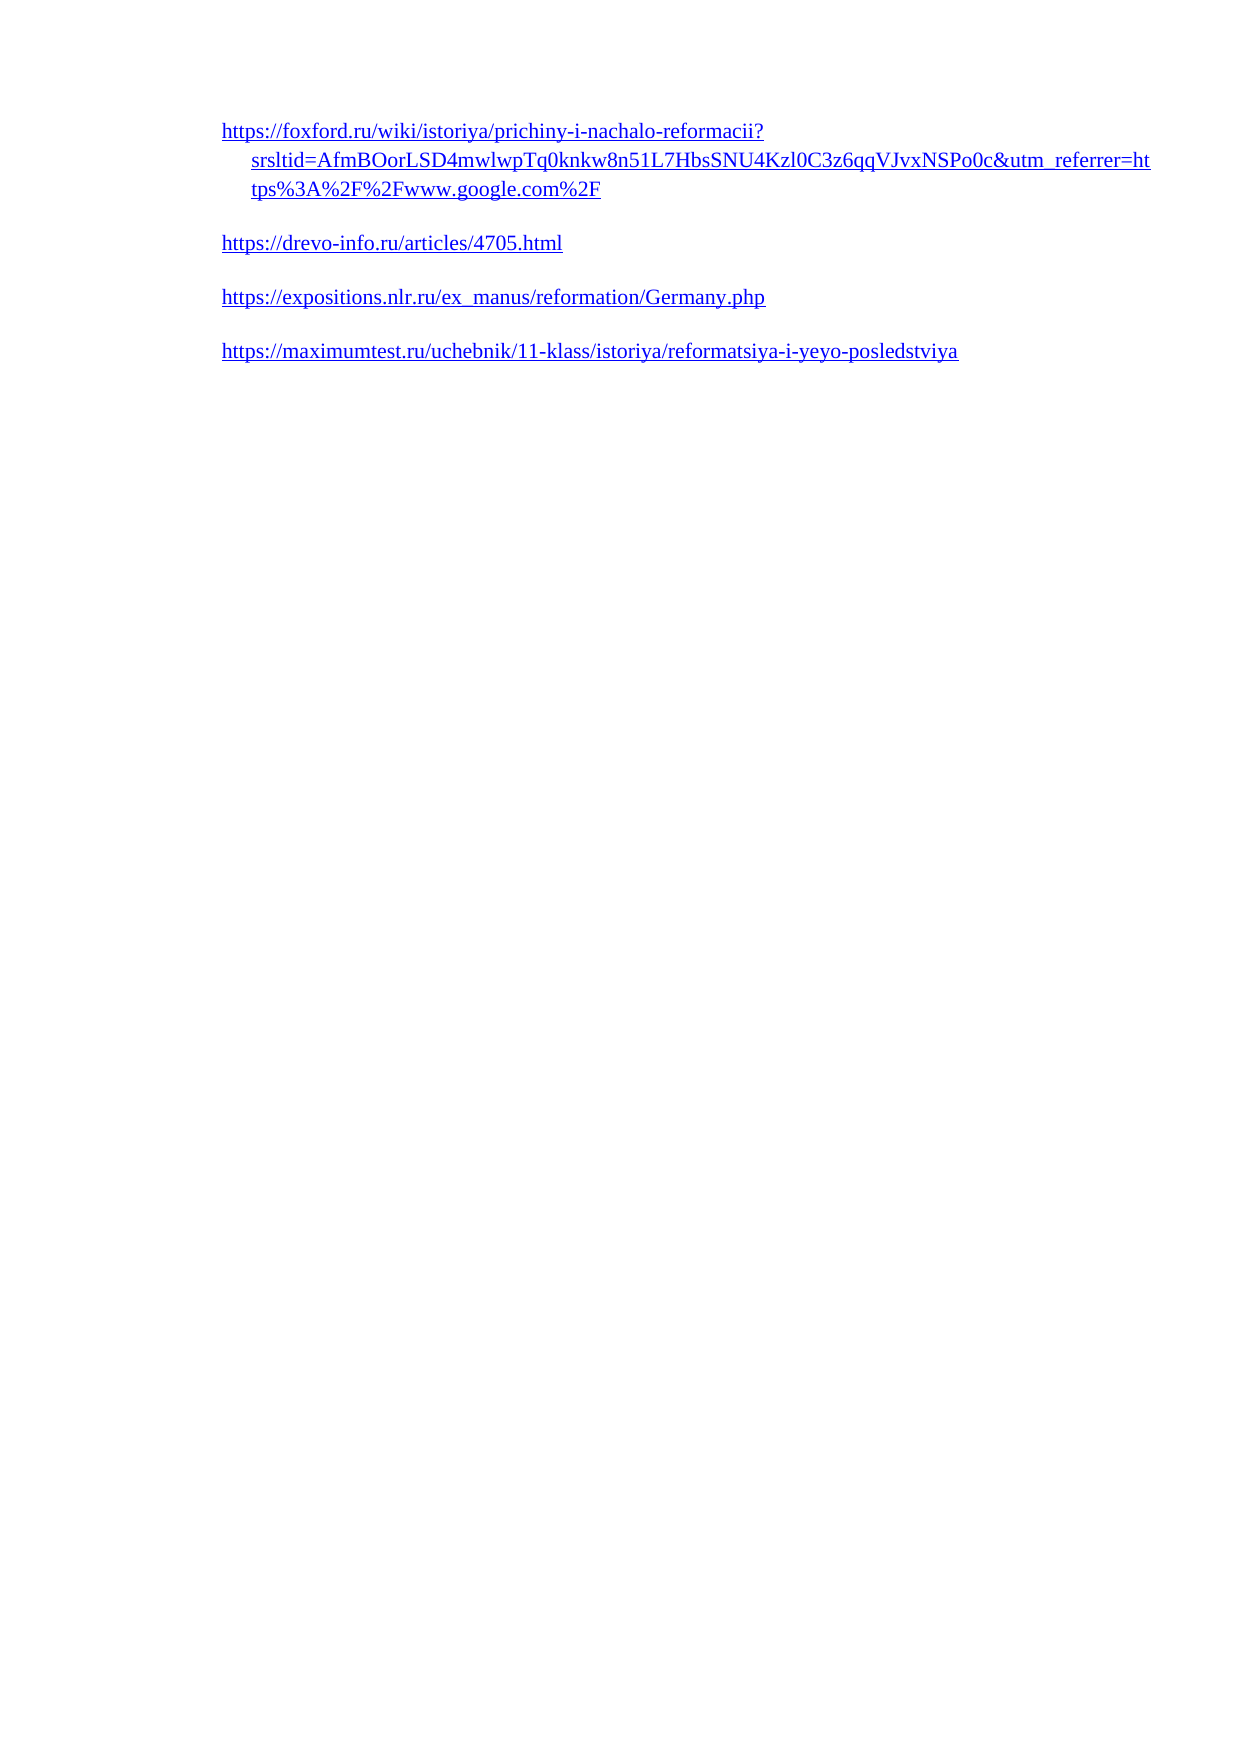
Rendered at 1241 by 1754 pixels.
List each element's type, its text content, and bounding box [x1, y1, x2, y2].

text https://foxford.ru/wiki/istoriya/prichiny-i-nachalo-reformacii?srsltid=AfmBOorLSD4mwlwpTq0knkw8n51L7HbsSNU4Kzl0C3z6qqVJvxNSPo0c&utm_referrer=https%3A%2F%2Fwww.google.com%2F [222, 118, 1152, 201]
text https://expositions.nlr.ru/ex_manus/reformation/Germany.php [222, 284, 1152, 309]
text https://drevo-info.ru/articles/4705.html [222, 230, 1152, 255]
text https://maximumtest.ru/uchebnik/11-klass/istoriya/reformatsiya-i-yeyo-posledstviya [222, 338, 1152, 363]
